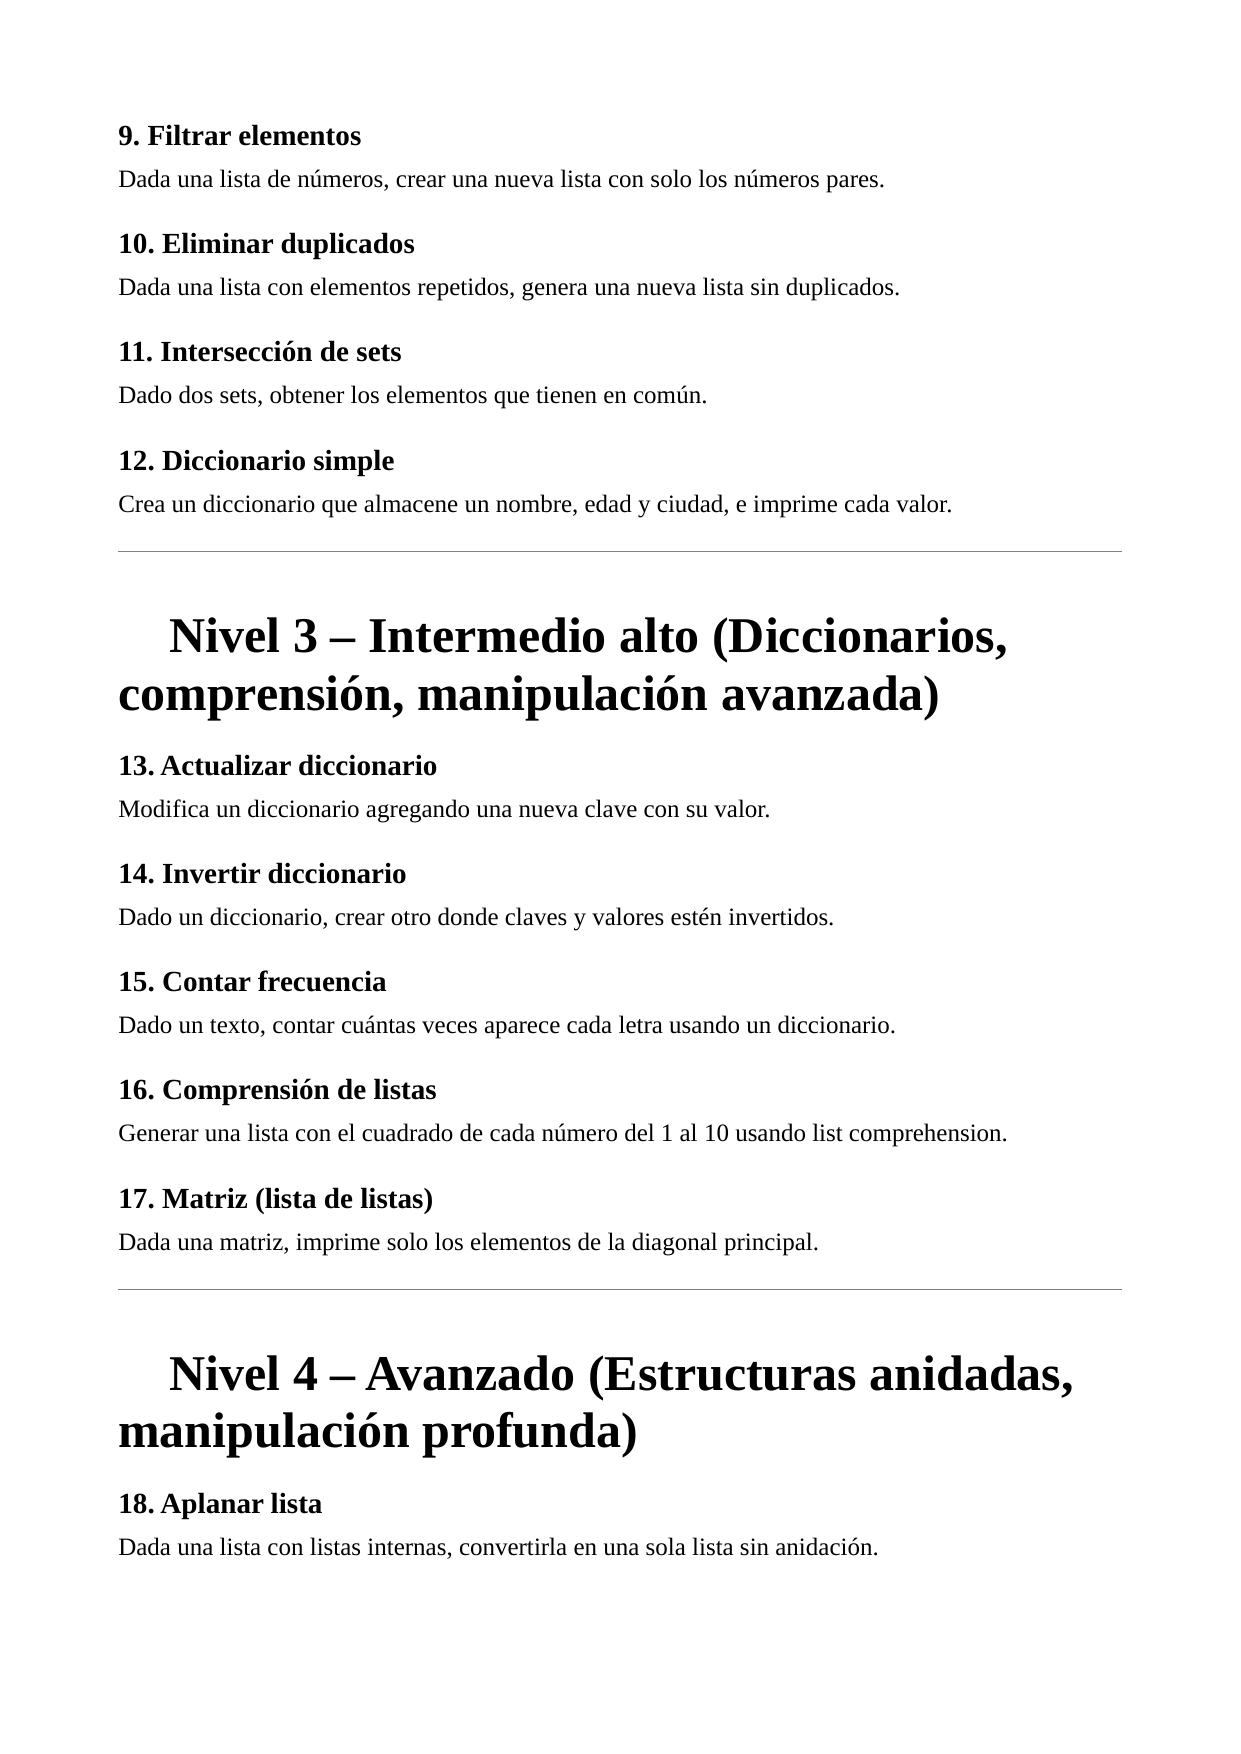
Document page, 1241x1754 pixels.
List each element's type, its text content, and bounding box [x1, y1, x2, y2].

subtitle 18. Aplanar lista [118, 1486, 1122, 1519]
text Dada una matriz, imprime solo los elementos de la diagonal principal. [118, 1227, 1122, 1256]
subtitle 14. Invertir diccionario [118, 856, 1122, 889]
text Dado un texto, contar cuántas veces aparece cada letra usando un diccionario. [118, 1010, 1122, 1039]
subtitle 15. Contar frecuencia [118, 964, 1122, 998]
subtitle 10. Eliminar duplicados [118, 226, 1122, 260]
subtitle 16. Comprensión de listas [118, 1072, 1122, 1106]
text Dada una lista de números, crear una nueva lista con solo los números pares. [118, 164, 1122, 193]
text Crea un diccionario que almacene un nombre, edad y ciudad, e imprime cada valor. [118, 489, 1122, 518]
text Generar una lista con el cuadrado de cada número del 1 al 10 usando list comprehension. [118, 1118, 1122, 1147]
subtitle 17. Matriz (lista de listas) [118, 1181, 1122, 1214]
subtitle 9. Filtrar elementos [118, 118, 1122, 152]
text Dada una lista con elementos repetidos, genera una nueva lista sin duplicados. [118, 272, 1122, 301]
subtitle 11. Intersección de sets [118, 334, 1122, 368]
text Dada una lista con listas internas, convertirla en una sola lista sin anidación. [118, 1532, 1122, 1561]
text Dado dos sets, obtener los elementos que tienen en común. [118, 381, 1122, 409]
text Modifica un diccionario agregando una nueva clave con su valor. [118, 794, 1122, 823]
text Dado un diccionario, crear otro donde claves y valores estén invertidos. [118, 902, 1122, 931]
subtitle 13. Actualizar diccionario [118, 748, 1122, 781]
subtitle 🔴 Nivel 4 – Avanzado (Estructuras anidadas, manipulación profunda) [118, 1344, 1122, 1459]
subtitle 🔵 Nivel 3 – Intermedio alto (Diccionarios, comprensión, manipulación avanzada) [118, 606, 1122, 721]
subtitle 12. Diccionario simple [118, 443, 1122, 476]
